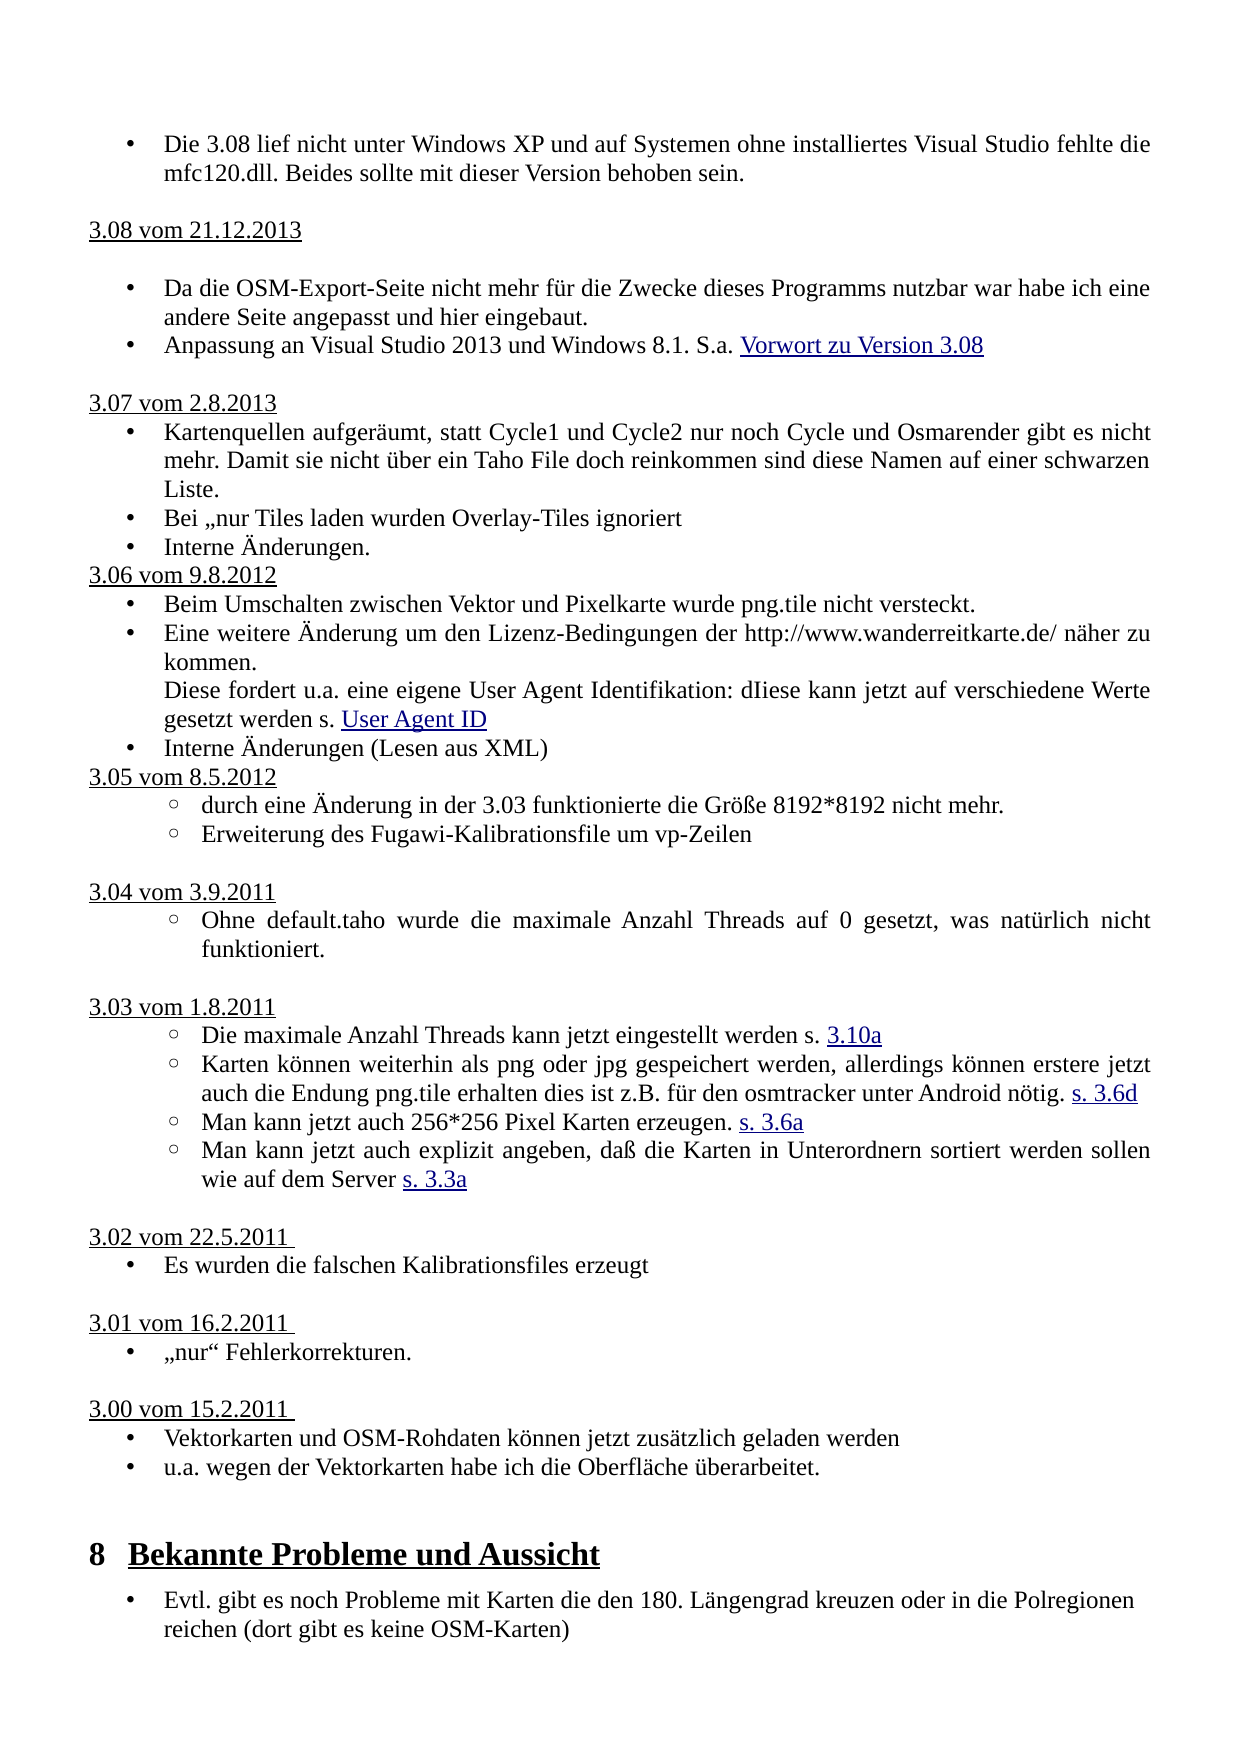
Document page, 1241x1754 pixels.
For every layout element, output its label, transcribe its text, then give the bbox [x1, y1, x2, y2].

list Es wurden die falschen Kalibrationsfiles erzeugt [126, 1250, 1152, 1279]
list u.a. wegen der Vektorkarten habe ich die Oberfläche überarbeitet. [126, 1452, 1152, 1509]
text 3.03 vom 1.8.2011 [88, 992, 1152, 1020]
text 3.05 vom 8.5.2012 [88, 762, 1152, 790]
list Vektorkarten und OSM-Rohdaten können jetzt zusätzlich geladen werden [126, 1423, 1152, 1452]
text 3.01 vom 16.2.2011 [88, 1308, 1152, 1337]
list Interne Änderungen (Lesen aus XML) [126, 733, 1152, 762]
list Man kann jetzt auch explizit angeben, daß die Karten in Unterordnern sortiert werden sollen wie auf dem Server s. 3.3a [163, 1135, 1152, 1193]
list Ohne default.taho wurde die maximale Anzahl Threads auf 0 gesetzt, was natürlich nicht funktioniert. [163, 905, 1152, 963]
text 3.02 vom 22.5.2011 [88, 1222, 1152, 1250]
list Kartenquellen aufgeräumt, statt Cycle1 und Cycle2 nur noch Cycle und Osmarender gibt es nicht mehr. Damit sie nicht über ein Taho File doch reinkommen sind diese Namen auf einer schwarzen Liste. [126, 417, 1152, 503]
list „nur“ Fehlerkorrekturen. [126, 1337, 1152, 1365]
list Da die OSM-Export-Seite nicht mehr für die Zwecke dieses Programms nutzbar war habe ich eine andere Seite angepasst und hier eingebaut. [126, 273, 1152, 330]
list Bei „nur Tiles laden wurden Overlay-Tiles ignoriert [126, 503, 1152, 532]
text 3.07 vom 2.8.2013 [88, 388, 1152, 417]
subtitle Bekannte Probleme und Aussicht [88, 1534, 1152, 1572]
list Beim Umschalten zwischen Vektor und Pixelkarte wurde png.tile nicht versteckt. [126, 589, 1152, 618]
list Anpassung an Visual Studio 2013 und Windows 8.1. S.a. Vorwort zu Version 3.08 [126, 330, 1152, 359]
text 3.04 vom 3.9.2011 [88, 877, 1152, 905]
list Erweiterung des Fugawi-Kalibrationsfile um vp-Zeilen [163, 819, 1152, 848]
list Eine weitere Änderung um den Lizenz-Bedingungen der http://www.wanderreitkarte.de/ näher zu kommen. Diese fordert u.a. eine eigene User Agent Identifikation: dIiese kann jetzt auf verschiedene Werte gesetzt werden s. User Agent ID [126, 618, 1152, 733]
text 3.06 vom 9.8.2012 [88, 560, 1152, 589]
list Interne Änderungen. [126, 532, 1152, 560]
list Karten können weiterhin als png oder jpg gespeichert werden, allerdings können erstere jetzt auch die Endung png.tile erhalten dies ist z.B. für den osmtracker unter Android nötig. s. 3.6d [163, 1049, 1152, 1107]
list Die 3.08 lief nicht unter Windows XP und auf Systemen ohne installiertes Visual Studio fehlte die mfc120.dll. Beides sollte mit dieser Version behoben sein. [126, 129, 1152, 187]
text 3.08 vom 21.12.2013 [88, 215, 1152, 244]
list Die maximale Anzahl Threads kann jetzt eingestellt werden s. 3.10a [163, 1020, 1152, 1049]
list Evtl. gibt es noch Probleme mit Karten die den 180. Längengrad kreuzen oder in die Polregionen reichen (dort gibt es keine OSM-Karten) [126, 1585, 1152, 1642]
list durch eine Änderung in der 3.03 funktionierte die Größe 8192*8192 nicht mehr. [163, 790, 1152, 819]
text 3.00 vom 15.2.2011 [88, 1394, 1152, 1423]
list Man kann jetzt auch 256*256 Pixel Karten erzeugen. s. 3.6a [163, 1107, 1152, 1135]
